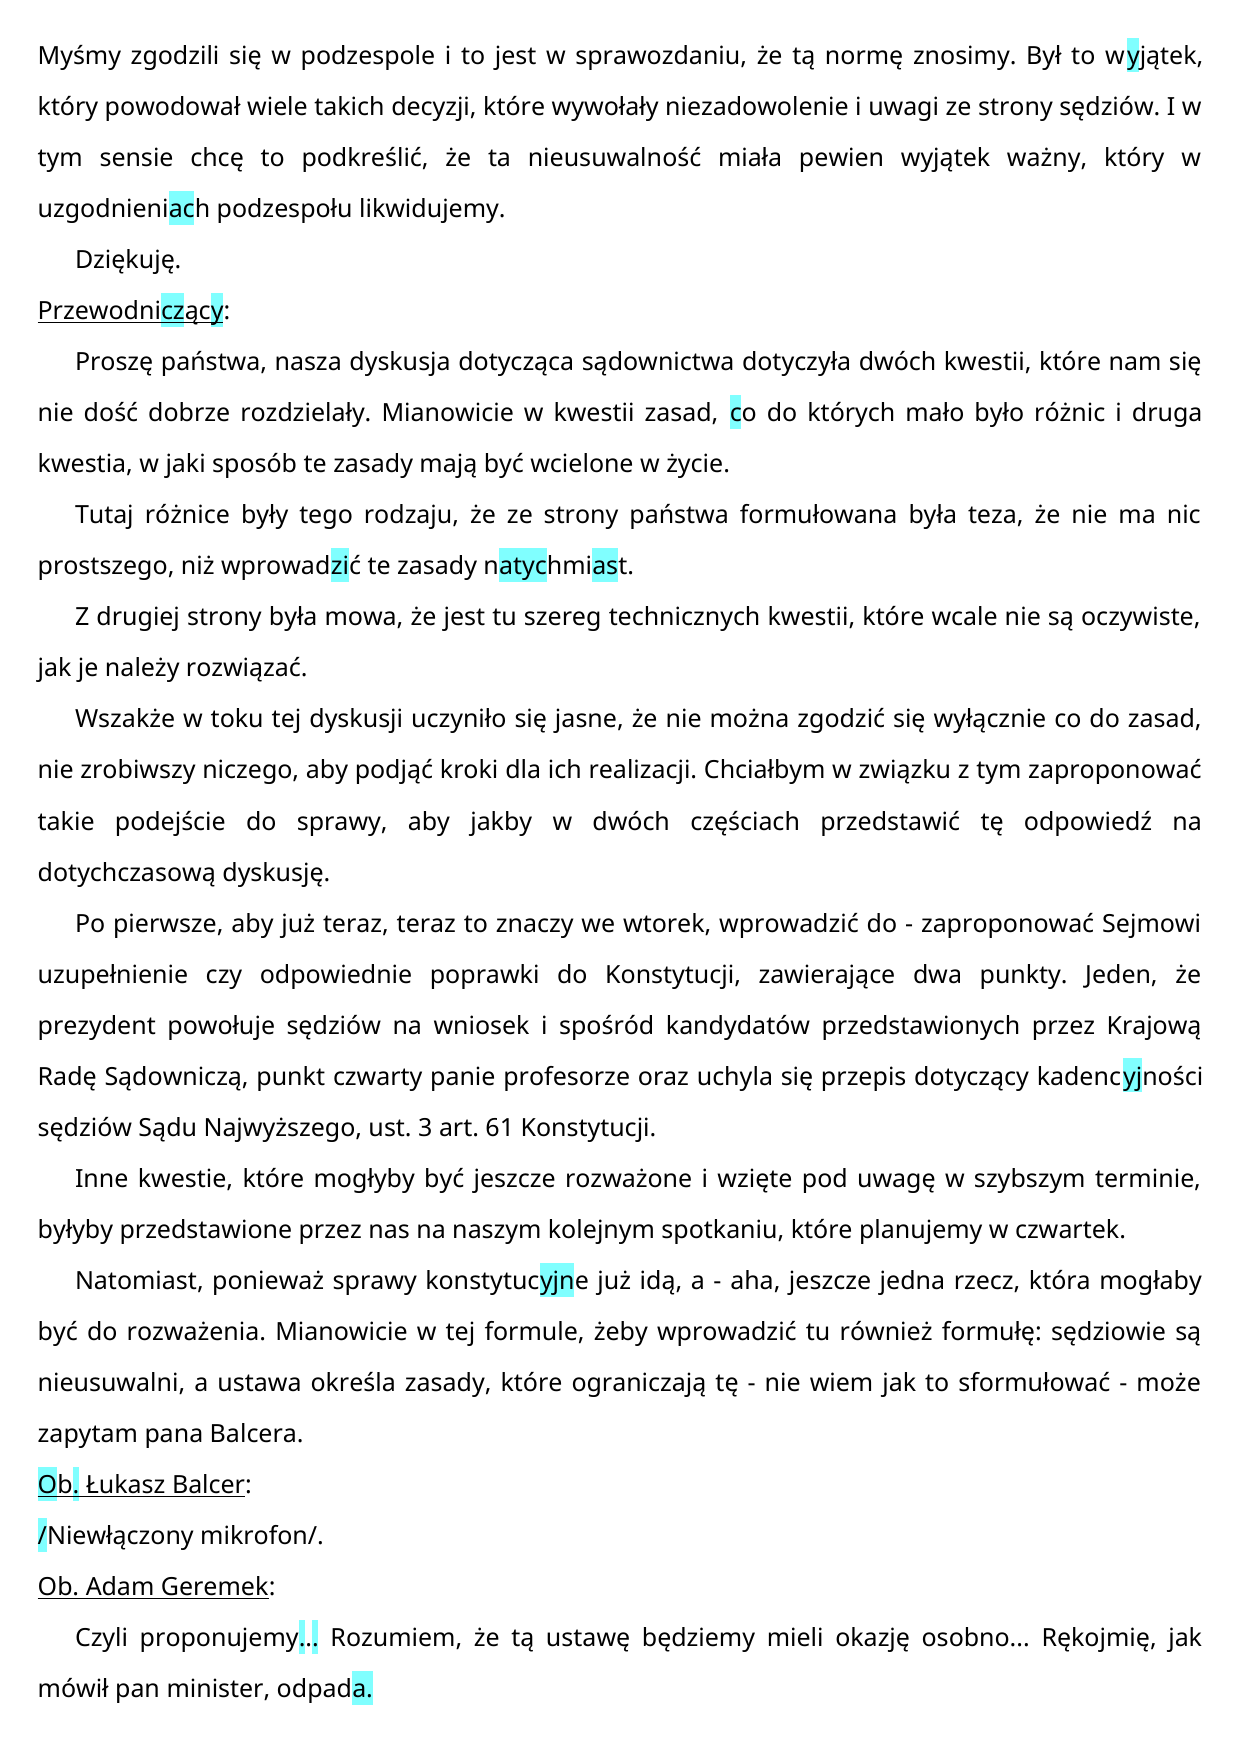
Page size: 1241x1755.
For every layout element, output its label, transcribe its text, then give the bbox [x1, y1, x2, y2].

text Myśmy zgodzili się w podzespole i to jest w sprawozdaniu, że tą normę znosimy. Był to wyjątek, który powodował wiele takich decyzji, które wywołały niezadowolenie i uwagi ze strony sędziów. I w tym sensie chcę to podkreślić, że ta nieusuwalność miała pewien wyjątek ważny, który w uzgodnieniach podzespołu likwidujemy. [37, 37, 1203, 225]
text Przewodniczący: [37, 293, 1203, 327]
text Czyli proponujemy... Rozumiem, że tą ustawę będziemy mieli okazję osobno... Rękojmię, jak mówił pan minister, odpada. [37, 1620, 1203, 1705]
text Wszakże w toku tej dyskusji uczyniło się jasne, że nie można zgodzić się wyłącznie co do zasad, nie zrobiwszy niczego, aby podjąć kroki dla ich realizacji. Chciałbym w związku z tym zaproponować takie podejście do sprawy, aby jakby w dwóch częściach przedstawić tę odpowiedź na dotychczasową dyskusję. [37, 701, 1203, 888]
text Z drugiej strony była mowa, że jest tu szereg technicznych kwestii, które wcale nie są oczywiste, jak je należy rozwiązać. [37, 599, 1203, 684]
text /Niewłączony mikrofon/. [37, 1518, 1203, 1552]
text Inne kwestie, które mogłyby być jeszcze rozważone i wzięte pod uwagę w szybszym terminie, byłyby przedstawione przez nas na naszym kolejnym spotkaniu, które planujemy w czwartek. [37, 1160, 1203, 1246]
text Proszę państwa, nasza dyskusja dotycząca sądownictwa dotyczyła dwóch kwestii, które nam się nie dość dobrze rozdzielały. Mianowicie w kwestii zasad, co do których mało było różnic i druga kwestia, w jaki sposób te zasady mają być wcielone w życie. [37, 344, 1203, 480]
text Ob. Łukasz Balcer: [37, 1467, 1203, 1501]
text Tutaj różnice były tego rodzaju, że ze strony państwa formułowana była teza, że nie ma nic prostszego, niż wprowadzić te zasady natychmiast. [37, 497, 1203, 582]
text Po pierwsze, aby już teraz, teraz to znaczy we wtorek, wprowadzić do - zaproponować Sejmowi uzupełnienie czy odpowiednie poprawki do Konstytucji, zawierające dwa punkty. Jeden, że prezydent powołuje sędziów na wniosek i spośród kandydatów przedstawionych przez Krajową Radę Sądowniczą, punkt czwarty panie profesorze oraz uchyla się przepis dotyczący kadencyjności sędziów Sądu Najwyższego, ust. 3 art. 61 Konstytucji. [37, 905, 1203, 1143]
text Dziękuję. [37, 242, 1203, 276]
text Ob. Adam Geremek: [37, 1569, 1203, 1603]
text Natomiast, ponieważ sprawy konstytucyjne już idą, a - aha, jeszcze jedna rzecz, która mogłaby być do rozważenia. Mianowicie w tej formule, żeby wprowadzić tu również formułę: sędziowie są nieusuwalni, a ustawa określa zasady, które ograniczają tę - nie wiem jak to sformułować - może zapytam pana Balcera. [37, 1262, 1203, 1450]
